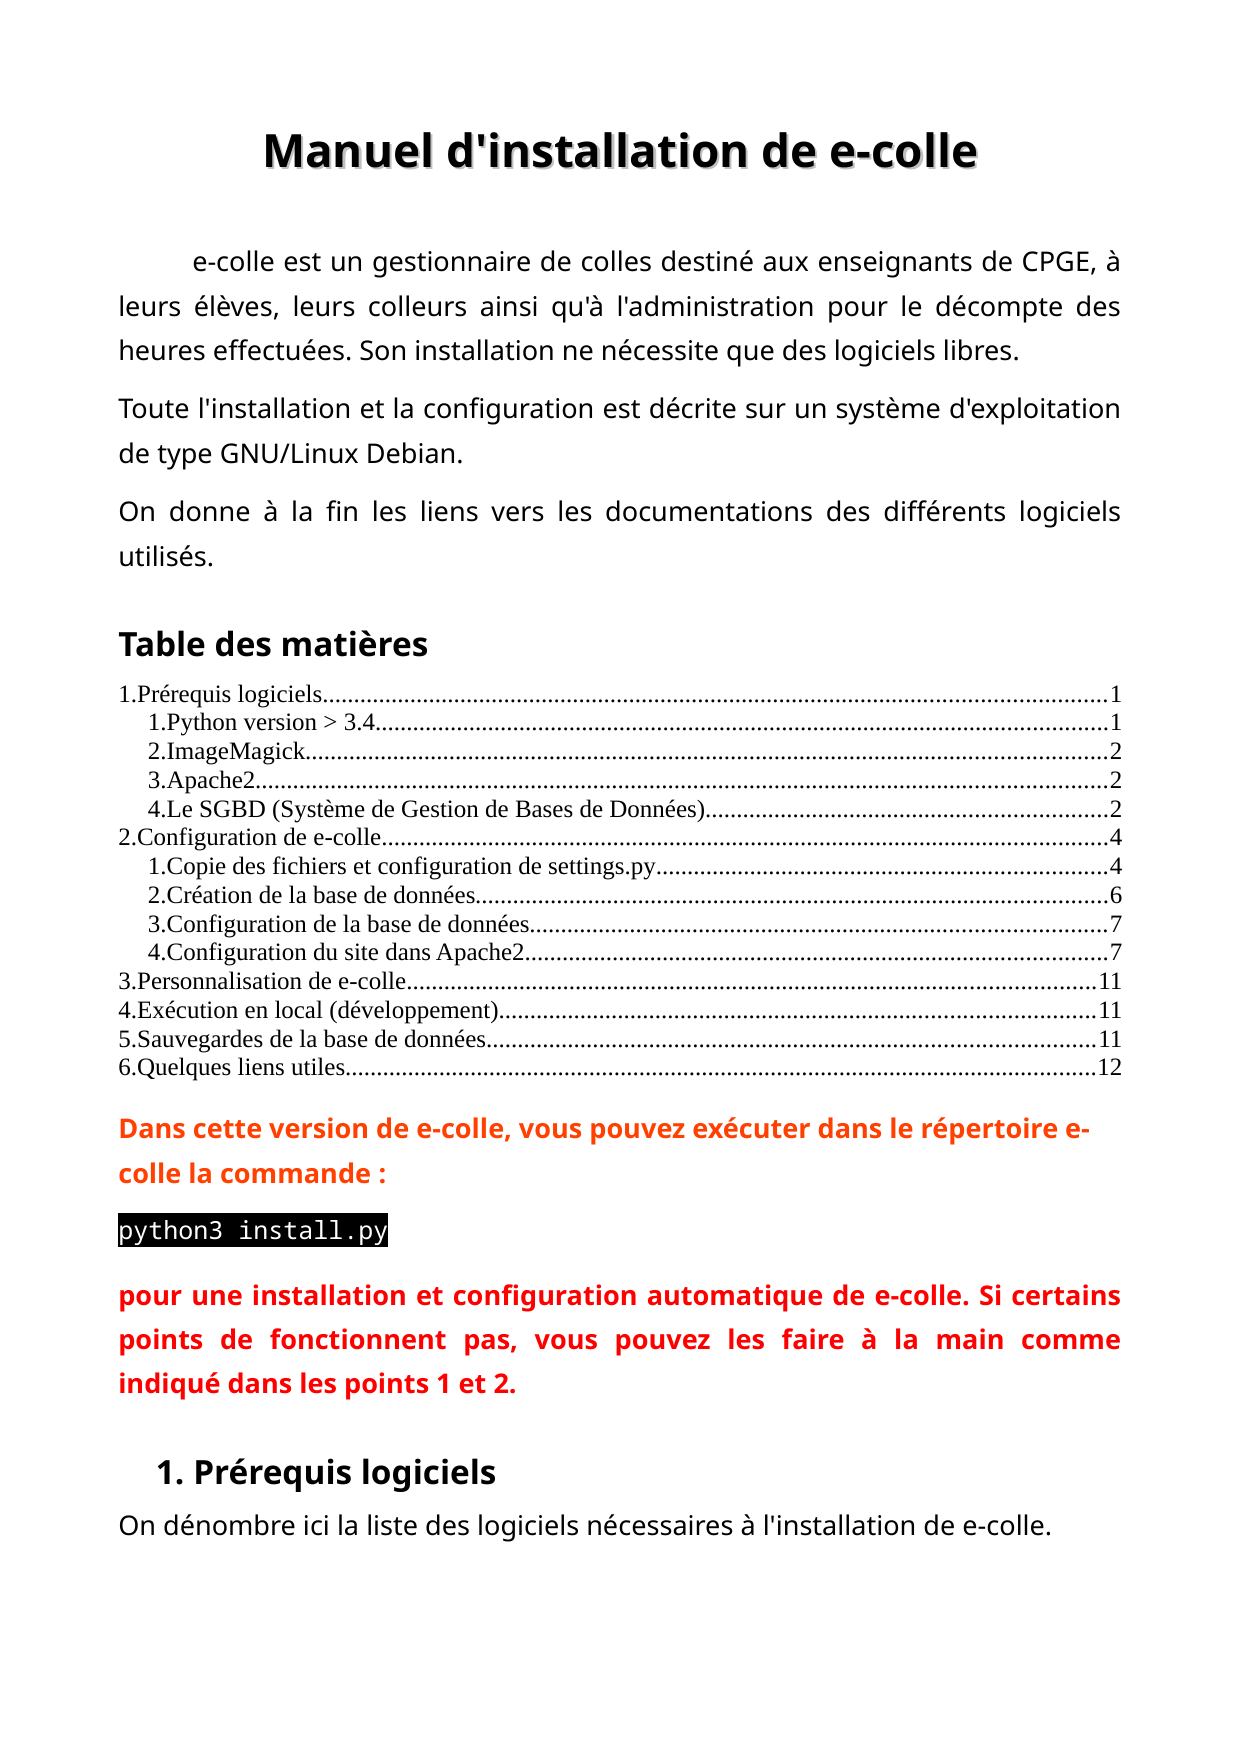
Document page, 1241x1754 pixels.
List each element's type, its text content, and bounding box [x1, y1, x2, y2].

text 2.Création de la base de données 6 [148, 880, 1122, 909]
text 3.Configuration de la base de données 7 [148, 909, 1122, 937]
text 3.Personnalisation de e-colle 11 [118, 966, 1122, 995]
text Dans cette version de e-colle, vous pouvez exécuter dans le répertoire e-colle la commande : [118, 1110, 1122, 1191]
text On donne à la fin les liens vers les documentations des différents logiciels utilisés. [118, 493, 1122, 574]
text 1.Python version > 3.4 1 [148, 707, 1122, 736]
text 1.Copie des fichiers et configuration de settings.py 4 [148, 851, 1122, 880]
text python3 install.py [388, 1213, 1122, 1247]
text 4.Le SGBD (Système de Gestion de Bases de Données) 2 [148, 794, 1122, 822]
text 6.Quelques liens utiles 12 [118, 1052, 1122, 1081]
text Toute l'installation et la configuration est décrite sur un système d'exploitation de type GNU/Linux Debian. [118, 390, 1122, 471]
text pour une installation et configuration automatique de e-colle. Si certains points de fonctionnent pas, vous pouvez les faire à la main comme indiqué dans les points 1 et 2. [118, 1276, 1122, 1402]
text On dénombre ici la liste des logiciels nécessaires à l'installation de e-colle. [118, 1506, 1122, 1543]
subtitle Prérequis logiciels [156, 1448, 1122, 1494]
text 2.Configuration de e-colle 4 [118, 822, 1122, 851]
text 3.Apache2 2 [148, 765, 1122, 794]
text 5.Sauvegardes de la base de données 11 [118, 1024, 1122, 1052]
text 1.Prérequis logiciels 1 [118, 679, 1122, 707]
text 4.Exécution en local (développement) 11 [118, 995, 1122, 1024]
text Manuel d'installation de e-colle [118, 118, 1122, 181]
text 2.ImageMagick 2 [148, 736, 1122, 765]
subtitle Table des matières [118, 621, 1122, 666]
text e-colle est un gestionnaire de colles destiné aux enseignants de CPGE, à leurs élèves, leurs colleurs ainsi qu'à l'administration pour le décompte des heures effectuées. Son installation ne nécessite que des logiciels libres. [118, 243, 1122, 368]
text 4.Configuration du site dans Apache2 7 [148, 937, 1122, 966]
